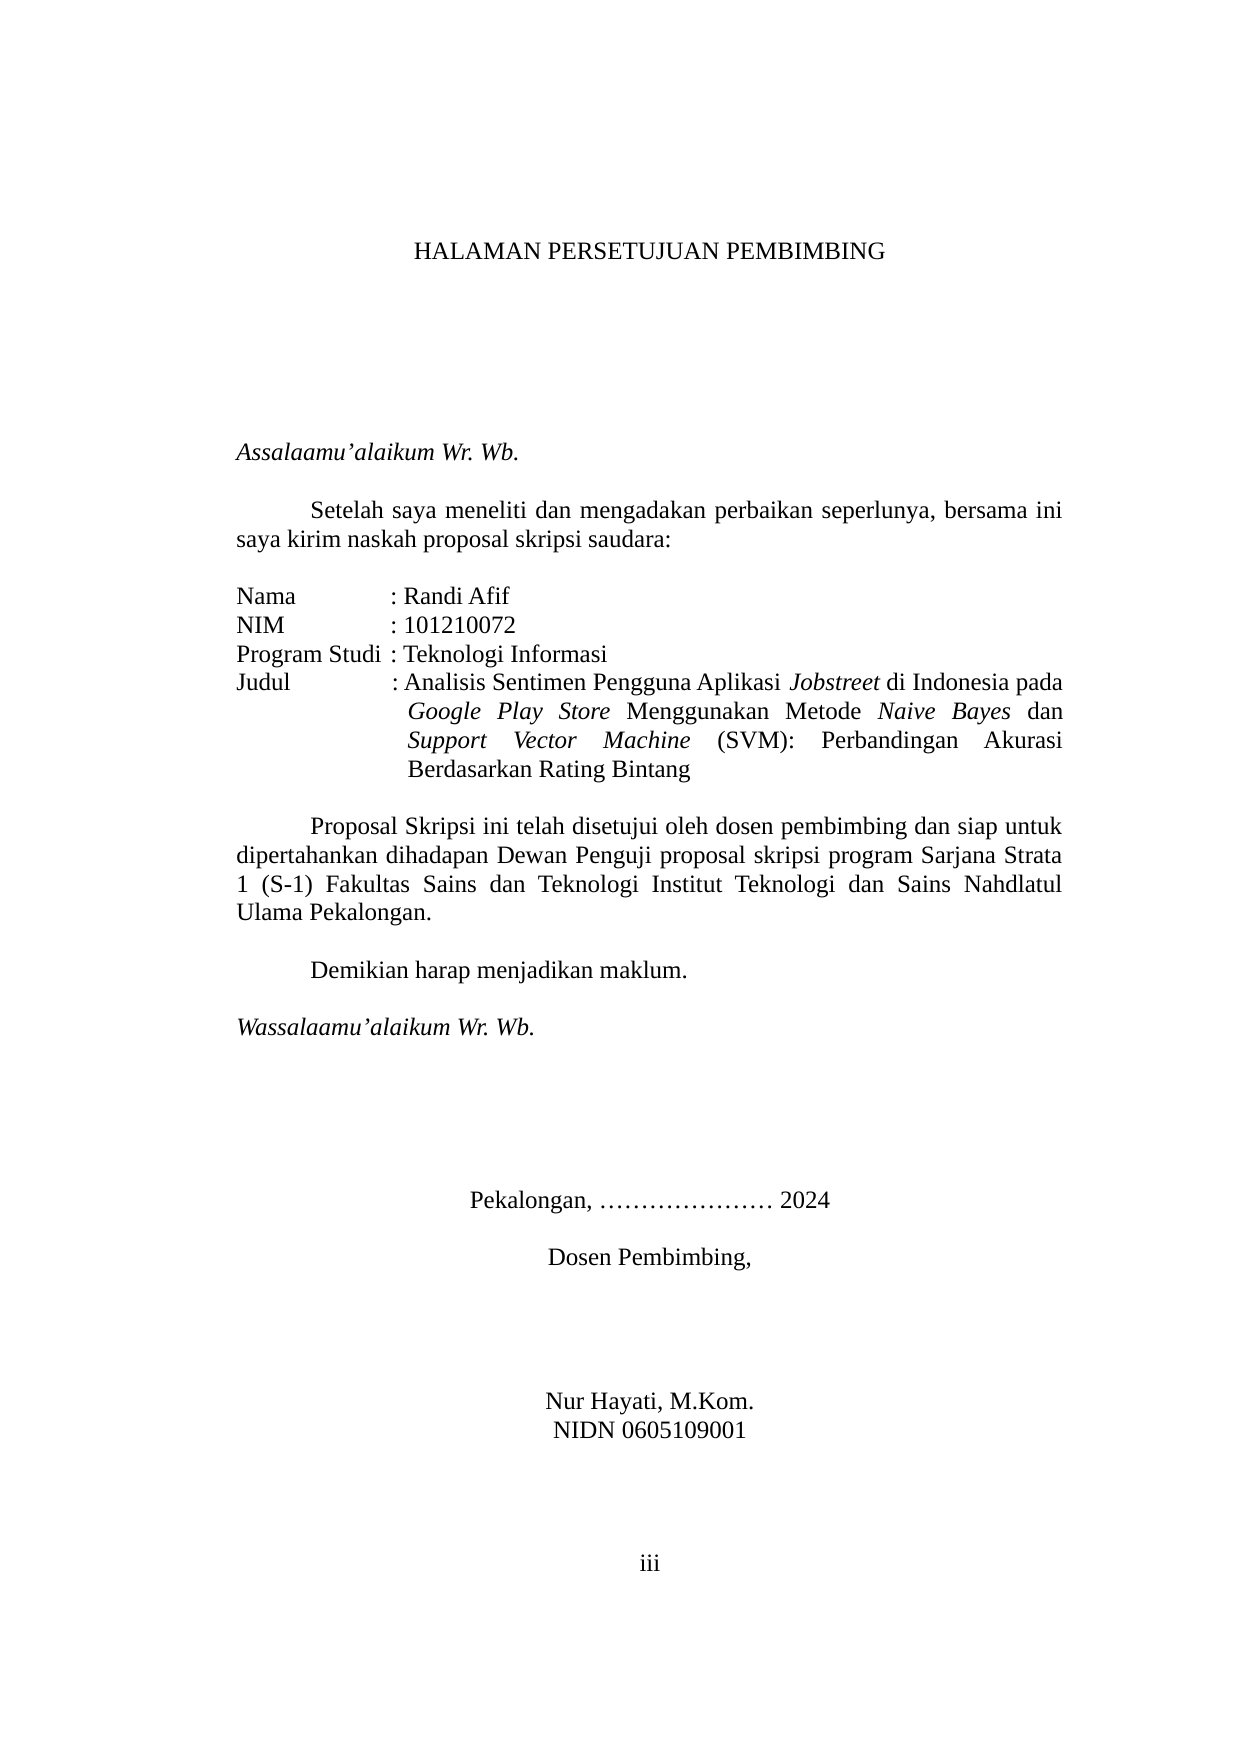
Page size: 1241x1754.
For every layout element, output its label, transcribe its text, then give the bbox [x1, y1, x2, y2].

text Dosen Pembimbing, [236, 1242, 1063, 1271]
text Proposal Skripsi ini telah disetujui oleh dosen pembimbing dan siap untuk dipertahankan dihadapan Dewan Penguji proposal skripsi program Sarjana Strata 1 (S-1) Fakultas Sains dan Teknologi Institut Teknologi dan Sains Nahdlatul Ulama Pekalongan. [236, 811, 1063, 926]
text Nama : Randi Afif [236, 581, 1063, 610]
text NIDN 0605109001 [236, 1415, 1063, 1444]
text Setelah saya meneliti dan mengadakan perbaikan seperlunya, bersama ini saya kirim naskah proposal skripsi saudara: [236, 495, 1063, 552]
text HALAMAN PERSETUJUAN PEMBIMBING [236, 236, 1063, 265]
text Program Studi : Teknologi Informasi [236, 639, 1063, 667]
text Wassalaamu’alaikum Wr. Wb. [236, 1012, 1063, 1041]
text NIM : 101210072 [236, 610, 1063, 639]
text Demikian harap menjadikan maklum. [236, 955, 1063, 984]
text Judul : Analisis Sentimen Pengguna Aplikasi Jobstreet di Indonesia pada Google Play Store Menggunakan Metode Naive Bayes dan Support Vector Machine (SVM): Perbandingan Akurasi Berdasarkan Rating Bintang [236, 667, 1063, 782]
text Nur Hayati, M.Kom. [236, 1386, 1063, 1415]
text Pekalongan, ………………… 2024 [236, 1185, 1063, 1214]
text Assalaamu’alaikum Wr. Wb. [236, 437, 1063, 466]
